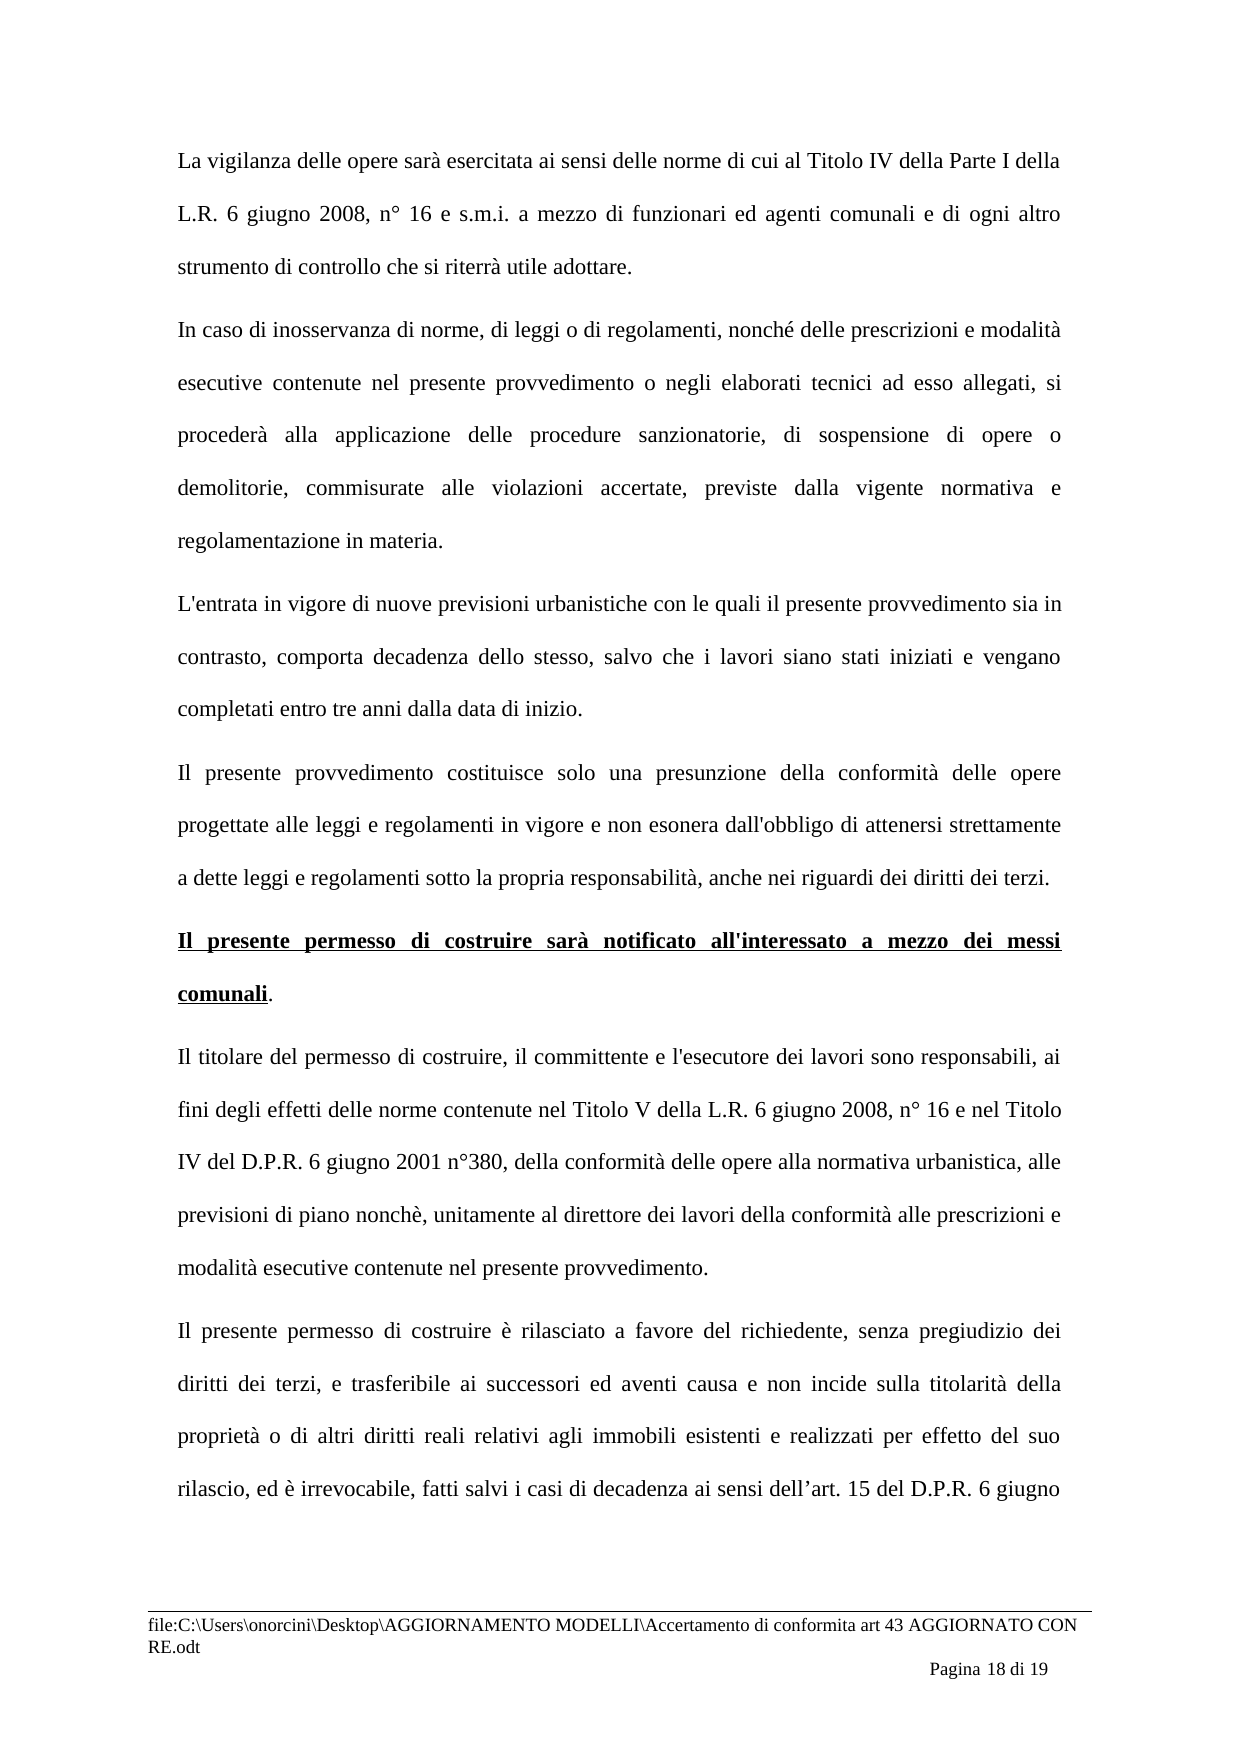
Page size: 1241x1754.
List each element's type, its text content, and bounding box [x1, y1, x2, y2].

text Il presente permesso di costruire sarà notificato all'interessato a mezzo dei messi comunali. [177, 927, 1063, 1006]
text L'entrata in vigore di nuove previsioni urbanistiche con le quali il presente provvedimento sia in contrasto, comporta decadenza dello stesso, salvo che i lavori siano stati iniziati e vengano completati entro tre anni dalla data di inizio. [177, 590, 1063, 722]
text La vigilanza delle opere sarà esercitata ai sensi delle norme di cui al Titolo IV della Parte I della L.R. 6 giugno 2008, n° 16 e s.m.i. a mezzo di funzionari ed agenti comunali e di ogni altro strumento di controllo che si riterrà utile adottare. [177, 148, 1063, 279]
text In caso di inosservanza di norme, di leggi o di regolamenti, nonché delle prescrizioni e modalità esecutive contenute nel presente provvedimento o negli elaborati tecnici ad esso allegati, si procederà alla applicazione delle procedure sanzionatorie, di sospensione di opere o demolitorie, commisurate alle violazioni accertate, previste dalla vigente normativa e regolamentazione in materia. [177, 316, 1063, 553]
text Il presente provvedimento costituisce solo una presunzione della conformità delle opere progettate alle leggi e regolamenti in vigore e non esonera dall'obbligo di attenersi strettamente a dette leggi e regolamenti sotto la propria responsabilità, anche nei riguardi dei diritti dei terzi. [177, 759, 1063, 890]
text Il presente permesso di costruire è rilasciato a favore del richiedente, senza pregiudizio dei diritti dei terzi, e trasferibile ai successori ed aventi causa e non incide sulla titolarità della proprietà o di altri diritti reali relativi agli immobili esistenti e realizzati per effetto del suo rilascio, ed è irrevocabile, fatti salvi i casi di decadenza ai sensi dell’art. 15 del D.P.R. 6 giugno [177, 1317, 1063, 1501]
text Il titolare del permesso di costruire, il committente e l'esecutore dei lavori sono responsabili, ai fini degli effetti delle norme contenute nel Titolo V della L.R. 6 giugno 2008, n° 16 e nel Titolo IV del D.P.R. 6 giugno 2001 n°380, della conformità delle opere alla normativa urbanistica, alle previsioni di piano nonchè, unitamente al direttore dei lavori della conformità alle prescrizioni e modalità esecutive contenute nel presente provvedimento. [177, 1043, 1063, 1280]
